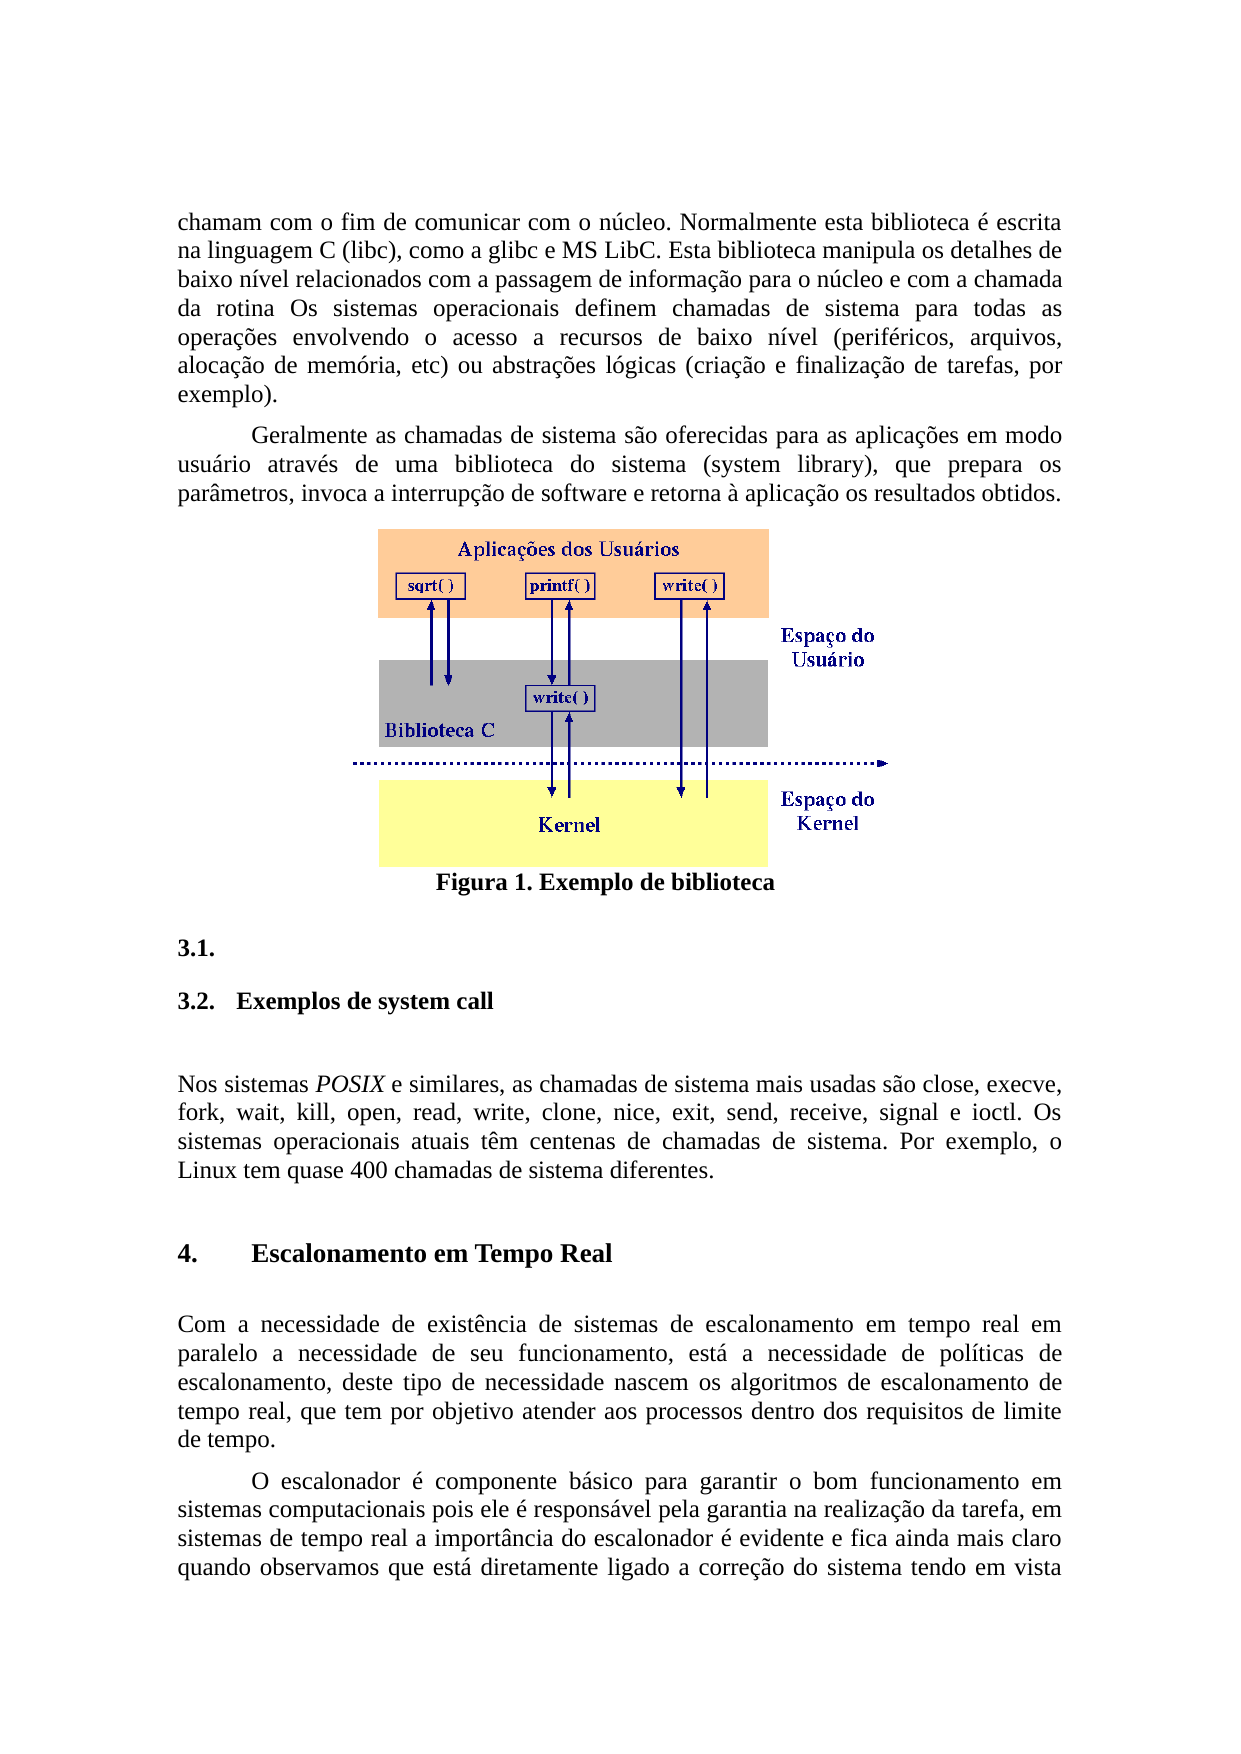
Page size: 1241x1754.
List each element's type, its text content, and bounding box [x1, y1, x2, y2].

text O escalonador é componente básico para garantir o bom funcionamento em sistemas computacionais pois ele é responsável pela garantia na realização da tarefa, em sistemas de tempo real a importância do escalonador é evidente e fica ainda mais claro quando observamos que está diretamente ligado a correção do sistema tendo em vista [177, 1466, 1063, 1581]
text Com a necessidade de existência de sistemas de escalonamento em tempo real em paralelo a necessidade de seu funcionamento, está a necessidade de políticas de escalonamento, deste tipo de necessidade nascem os algoritmos de escalonamento de tempo real, que tem por objetivo atender aos processos dentro dos requisitos de limite de tempo. [177, 1309, 1063, 1453]
text 4. Escalonamento em Tempo Real [177, 1237, 1063, 1268]
text Figura 1. Exemplo de biblioteca [224, 519, 1016, 896]
text Nos sistemas POSIX e similares, as chamadas de sistema mais usadas são close, execve, fork, wait, kill, open, read, write, clone, nice, exit, send, receive, signal e ioctl. Os sistemas operacionais atuais têm centenas de chamadas de sistema. Por exemplo, o Linux tem quase 400 chamadas de sistema diferentes. [177, 1069, 1063, 1184]
text chamam com o fim de comunicar com o núcleo. Normalmente esta biblioteca é escrita na linguagem C (libc), como a glibc e MS LibC. Esta biblioteca manipula os detalhes de baixo nível relacionados com a passagem de informação para o núcleo e com a chamada da rotina Os sistemas operacionais definem chamadas de sistema para todas as operações envolvendo o acesso a recursos de baixo nível (periféricos, arquivos, alocação de memória, etc) ou abstrações lógicas (criação e finalização de tarefas, por exemplo). [177, 207, 1063, 408]
title Exemplos de system call [177, 986, 1063, 1015]
text Geralmente as chamadas de sistema são oferecidas para as aplicações em modo usuário através de uma biblioteca do sistema (system library), que prepara os parâmetros, invoca a interrupção de software e retorna à aplicação os resultados obtidos. [177, 420, 1063, 507]
